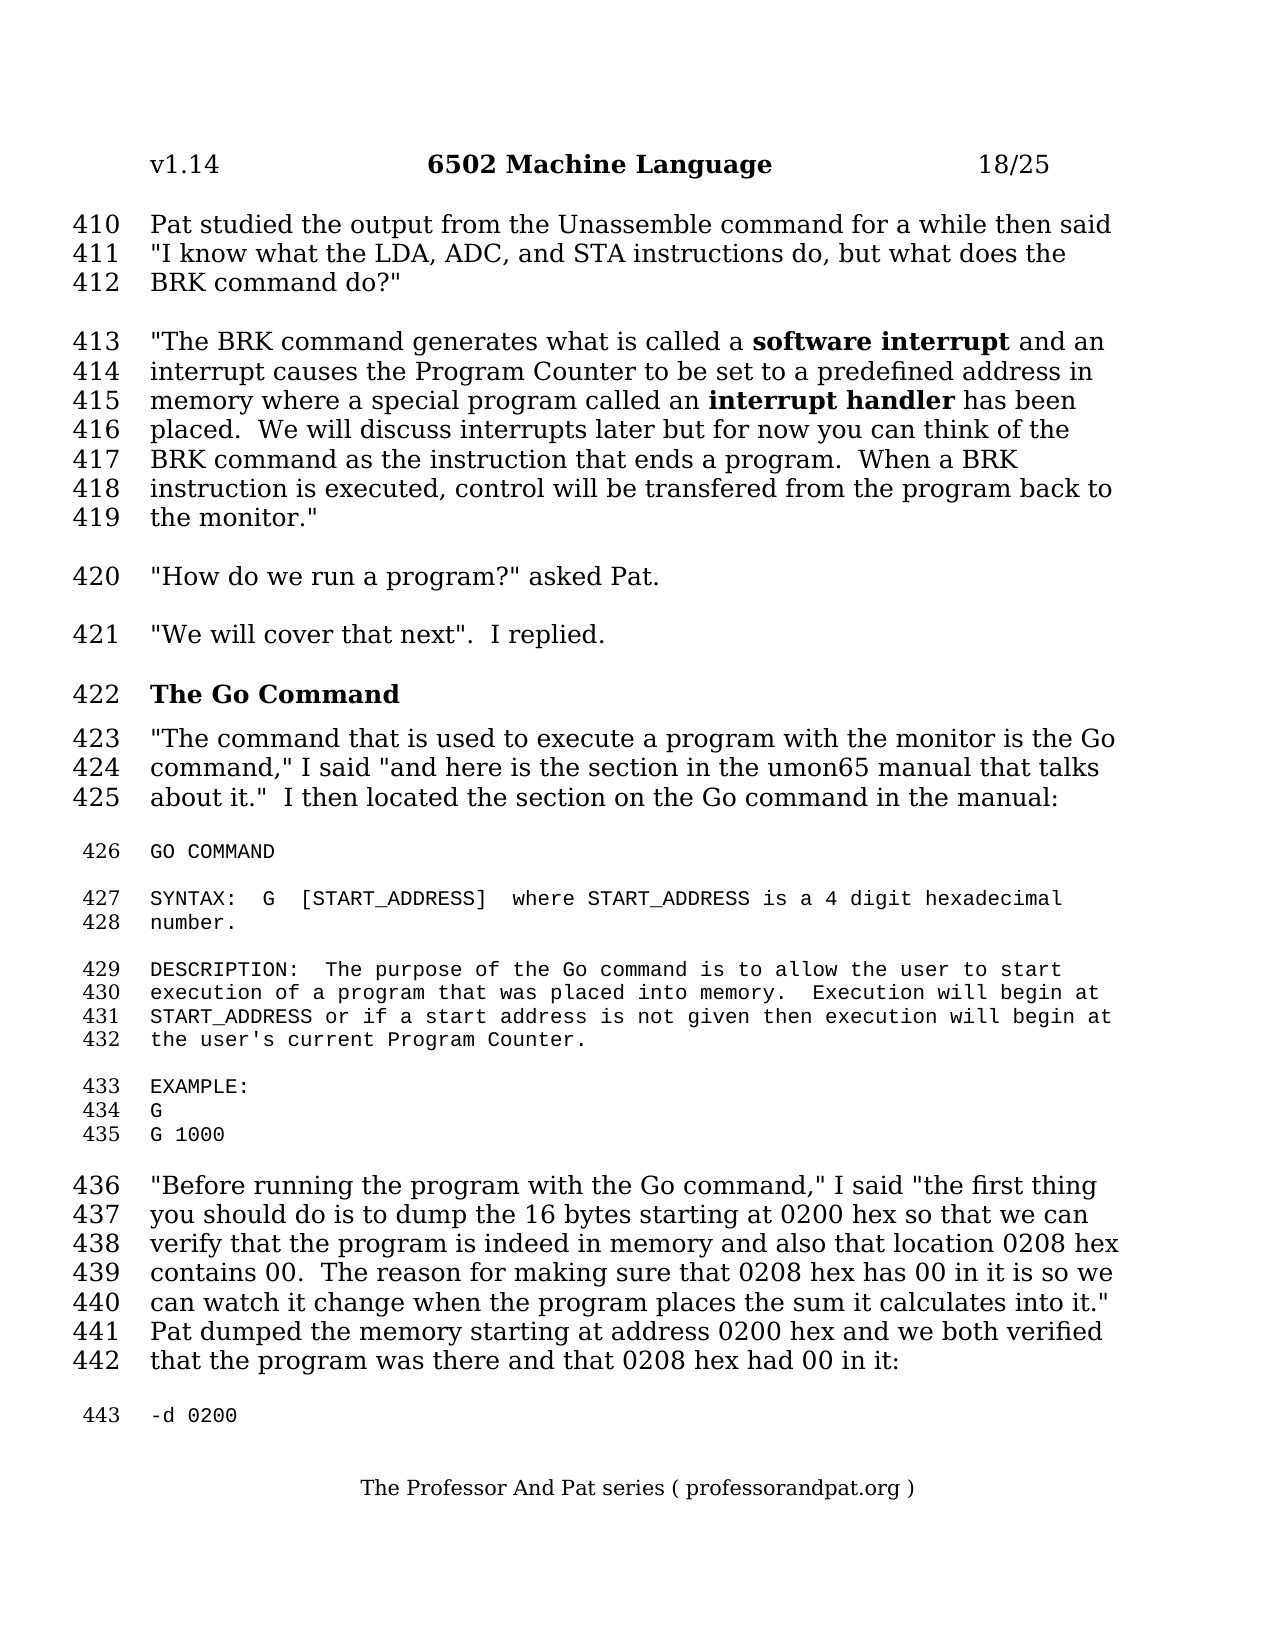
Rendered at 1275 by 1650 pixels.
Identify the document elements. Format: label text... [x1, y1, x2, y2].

text SYNTAX: G [START_ADDRESS] where START_ADDRESS is a 4 digit hexadecimal [150, 888, 1125, 912]
text G [150, 1100, 1125, 1124]
text "Before running the program with the Go command," I said "the first thing you should do is to dump the 16 bytes starting at 0200 hex so that we can verify that the program is indeed in memory and also that location 0208 hex contains 00. The reason for making sure that 0208 hex has 00 in it is so we can watch it change when the program places the sum it calculates into it." Pat dumped the memory starting at address 0200 hex and we both verified that the program was there and that 0208 hex had 00 in it: [150, 1171, 1125, 1376]
text DESCRIPTION: The purpose of the Go command is to allow the user to start execution of a program that was placed into memory. Execution will begin at START_ADDRESS or if a start address is not given then execution will begin at the user's current Program Counter. [150, 959, 1125, 1053]
text G 1000 [150, 1124, 1125, 1147]
text EXAMPLE: [150, 1077, 1125, 1100]
text "The command that is used to execute a program with the monitor is the Go command," I said "and here is the section in the umon65 manual that talks about it." I then located the section on the Go command in the manual: [150, 724, 1125, 812]
text number. [150, 912, 1125, 935]
text GO COMMAND [150, 841, 1125, 865]
text "How do we run a program?" asked Pat. [150, 562, 1125, 591]
text "The BRK command generates what is called a software interrupt and an interrupt causes the Program Counter to be set to a predefined address in memory where a special program called an interrupt handler has been placed. We will discuss interrupts later but for now you can think of the BRK command as the instruction that ends a program. When a BRK instruction is executed, control will be transfered from the program back to the monitor." [150, 327, 1125, 533]
subtitle The Go Command [150, 680, 1125, 709]
text Pat studied the output from the Unassemble command for a while then said "I know what the LDA, ADC, and STA instructions do, but what does the BRK command do?" [150, 210, 1125, 298]
text "We will cover that next". I replied. [150, 620, 1125, 650]
text -d 0200 [150, 1405, 1125, 1428]
